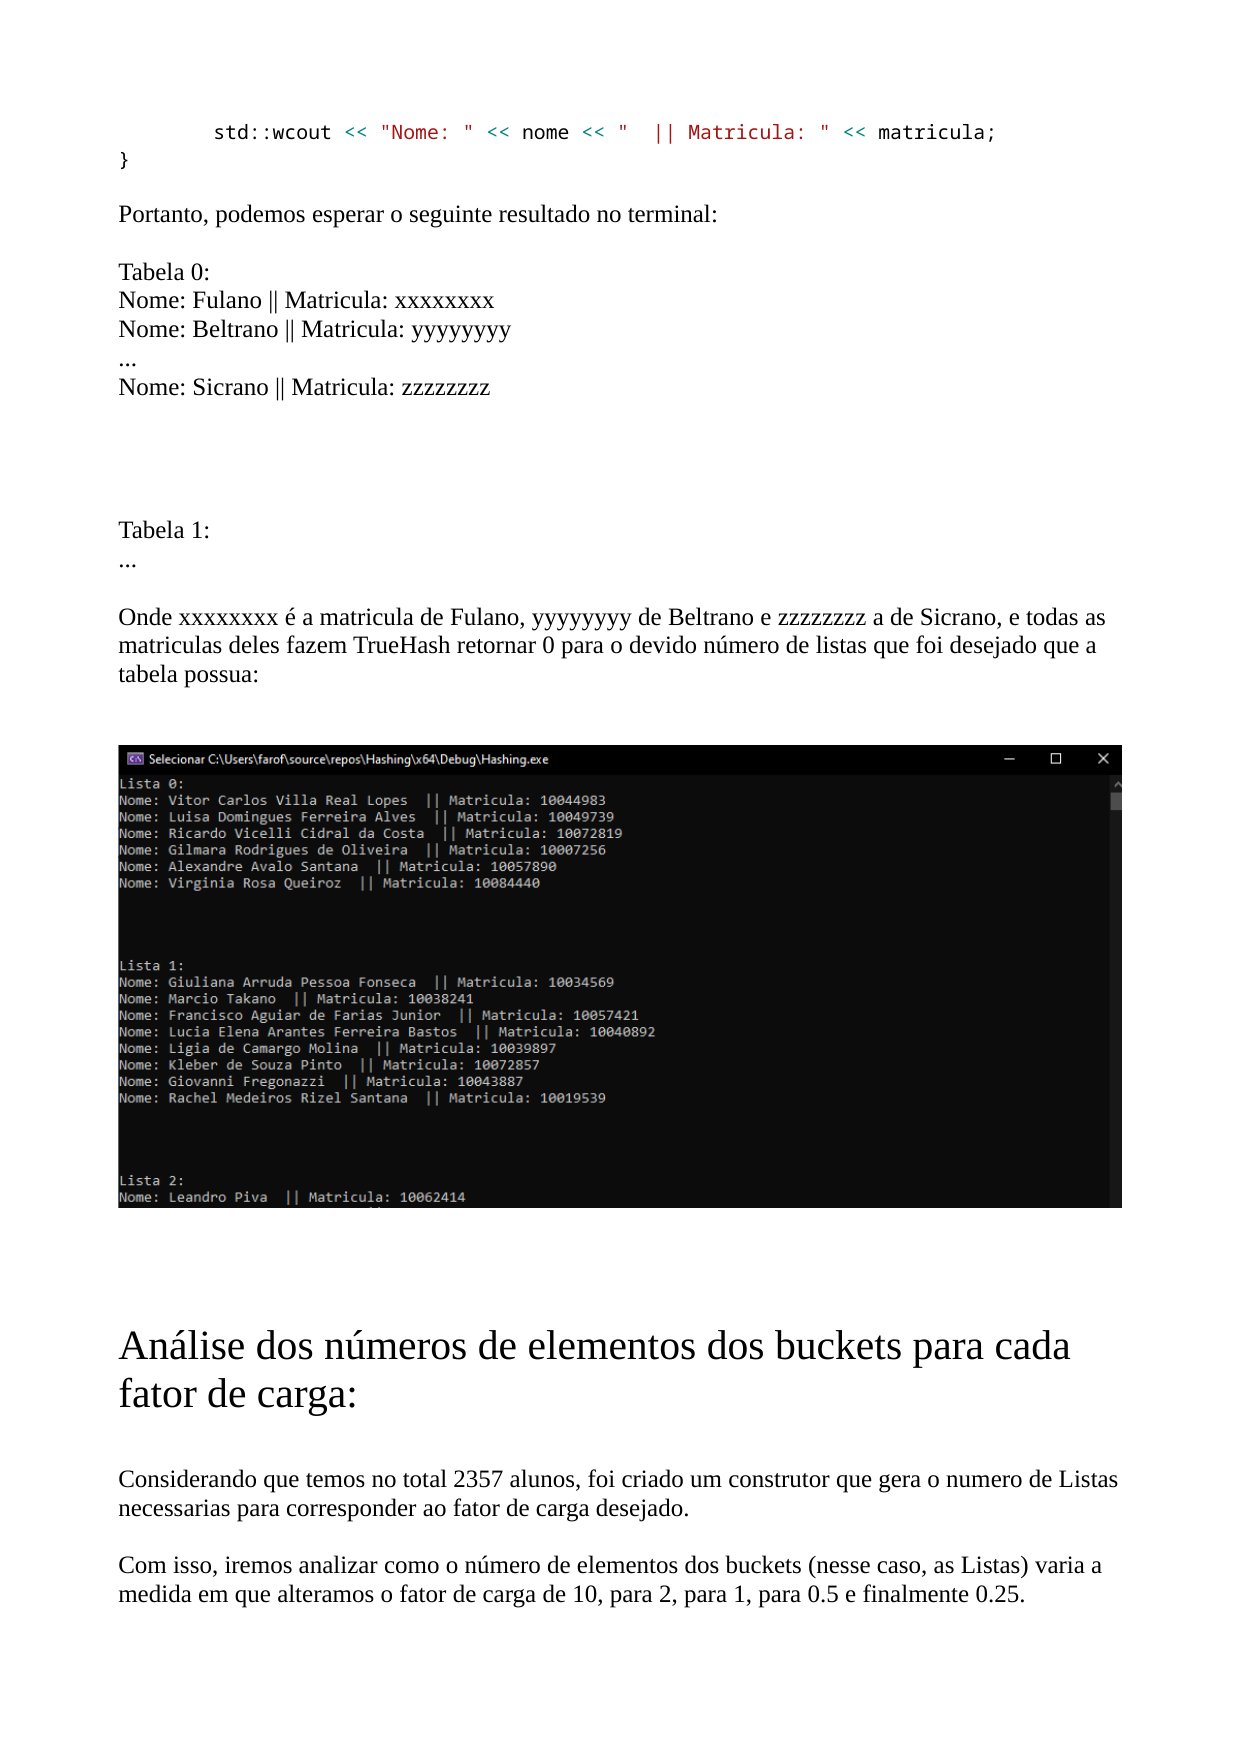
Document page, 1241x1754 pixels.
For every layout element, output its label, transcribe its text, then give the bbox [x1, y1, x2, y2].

text Tabela 0: [118, 257, 1122, 285]
text Tabela 1: [118, 515, 1122, 544]
text Onde xxxxxxxx é a matricula de Fulano, yyyyyyyy de Beltrano e zzzzzzzz a de Sicrano, e todas as matriculas deles fazem TrueHash retornar 0 para o devido número de listas que foi desejado que a tabela possua: [118, 602, 1122, 688]
text Portanto, podemos esperar o seguinte resultado no terminal: [118, 199, 1122, 228]
text Com isso, iremos analizar como o número de elementos dos buckets (nesse caso, as Listas) varia a medida em que alteramos o fator de carga de 10, para 2, para 1, para 0.5 e finalmente 0.25. [118, 1551, 1122, 1608]
text Nome: Fulano || Matricula: xxxxxxxx [118, 285, 1122, 314]
text } [118, 145, 1122, 172]
text ... [118, 343, 1122, 372]
text Nome: Beltrano || Matricula: yyyyyyyy [118, 314, 1122, 343]
picture [118, 745, 1122, 1208]
text Nome: Sicrano || Matricula: zzzzzzzz [118, 372, 1122, 400]
text ... [118, 544, 1122, 573]
text Considerando que temos no total 2357 alunos, foi criado um construtor que gera o numero de Listas necessarias para corresponder ao fator de carga desejado. [118, 1464, 1122, 1522]
text std::wcout << "Nome: " << nome << " || Matricula: " << matricula; [118, 118, 1122, 145]
text Análise dos números de elementos dos buckets para cada fator de carga: [118, 1321, 1122, 1416]
